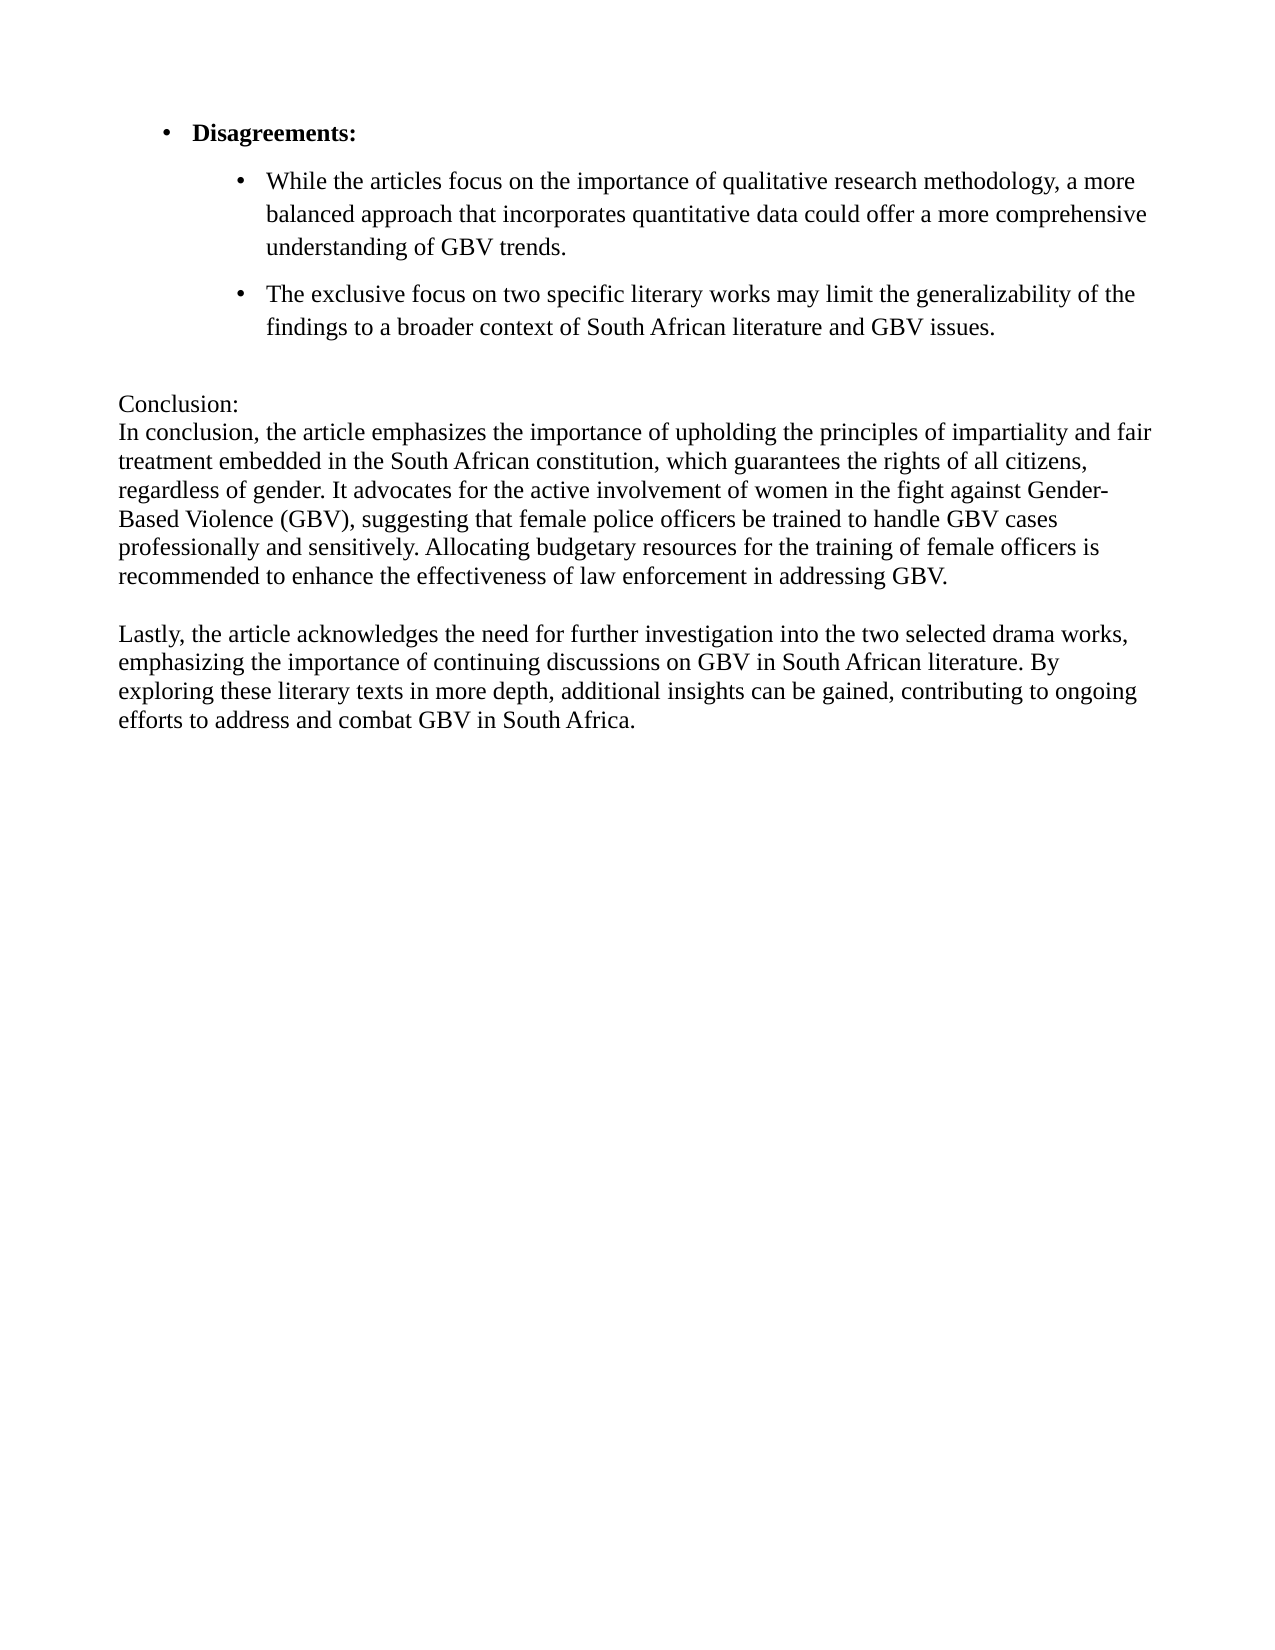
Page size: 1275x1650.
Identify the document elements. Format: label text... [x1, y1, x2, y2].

list While the articles focus on the importance of qualitative research methodology, a more balanced approach that incorporates quantitative data could offer a more comprehensive understanding of GBV trends. [236, 166, 1157, 261]
list The exclusive focus on two specific literary works may limit the generalizability of the findings to a broader context of South African literature and GBV issues. [236, 279, 1157, 341]
text Conclusion: [118, 389, 1157, 417]
list Disagreements: [162, 118, 1157, 147]
text In conclusion, the article emphasizes the importance of upholding the principles of impartiality and fair treatment embedded in the South African constitution, which guarantees the rights of all citizens, regardless of gender. It advocates for the active involvement of women in the fight against Gender-Based Violence (GBV), suggesting that female police officers be trained to handle GBV cases professionally and sensitively. Allocating budgetary resources for the training of female officers is recommended to enhance the effectiveness of law enforcement in addressing GBV. [118, 417, 1157, 590]
text Lastly, the article acknowledges the need for further investigation into the two selected drama works, emphasizing the importance of continuing discussions on GBV in South African literature. By exploring these literary texts in more depth, additional insights can be gained, contributing to ongoing efforts to address and combat GBV in South Africa. [118, 619, 1157, 734]
